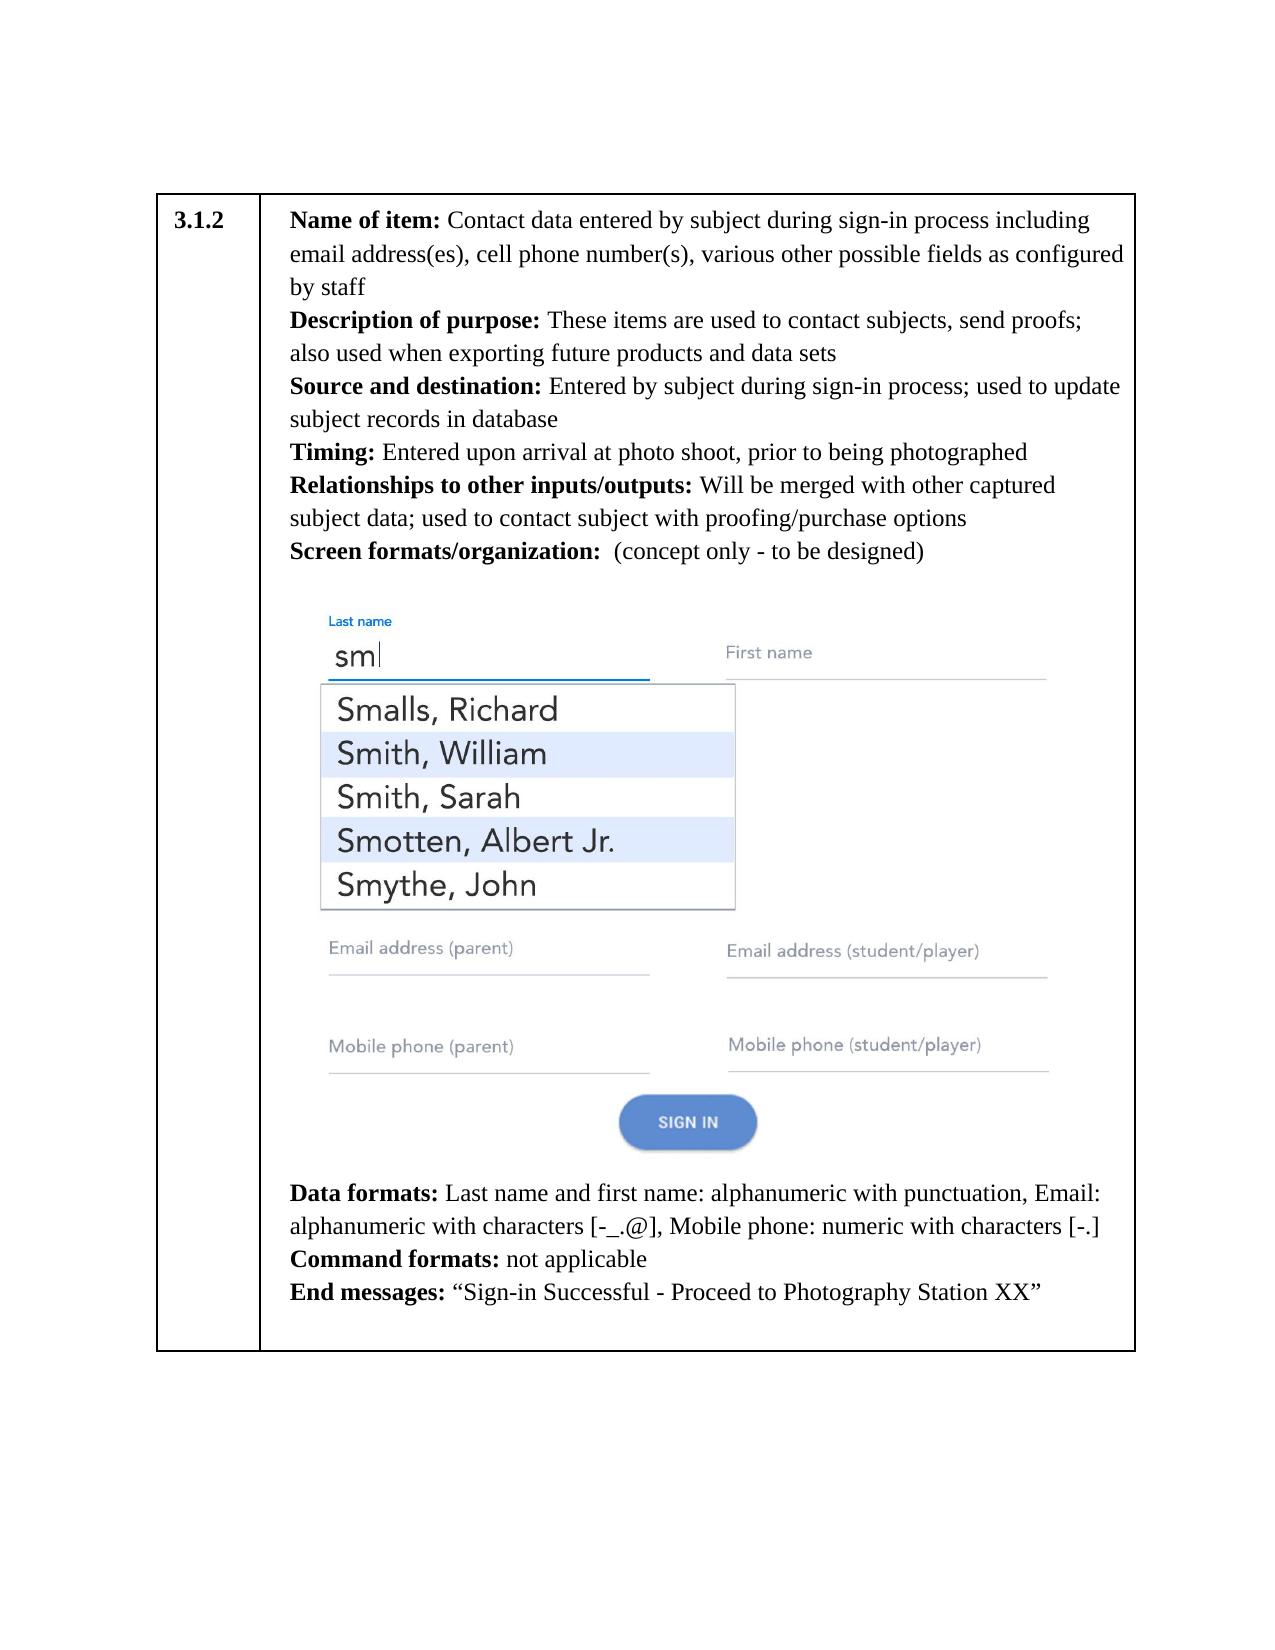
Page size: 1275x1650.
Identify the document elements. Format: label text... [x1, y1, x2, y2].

table_header Name of item: Contact data entered by subject during sign-in process including email address(es), cell phone number(s), various other possible fields as configured by staff Description of purpose: These items are used to contact subjects, send proofs; also used when exporting future products and data sets Source and destination: Entered by subject during sign-in process; used to update subject records in database Timing: Entered upon arrival at photo shoot, prior to being photographed Relationships to other inputs/outputs: Will be merged with other captured subject data; used to contact subject with proofing/purchase options Screen formats/organization: (concept only - to be designed) Data formats: Last name and first name: alphanumeric with punctuation, Email: alphanumeric with characters [-_.@], Mobile phone: numeric with characters [-.] Command formats: not applicable End messages: “Sign-in Successful - Proceed to Photography Station XX” [261, 195, 1134, 1349]
picture [289, 568, 1116, 1175]
table_header 3.1.2 [158, 195, 259, 1349]
